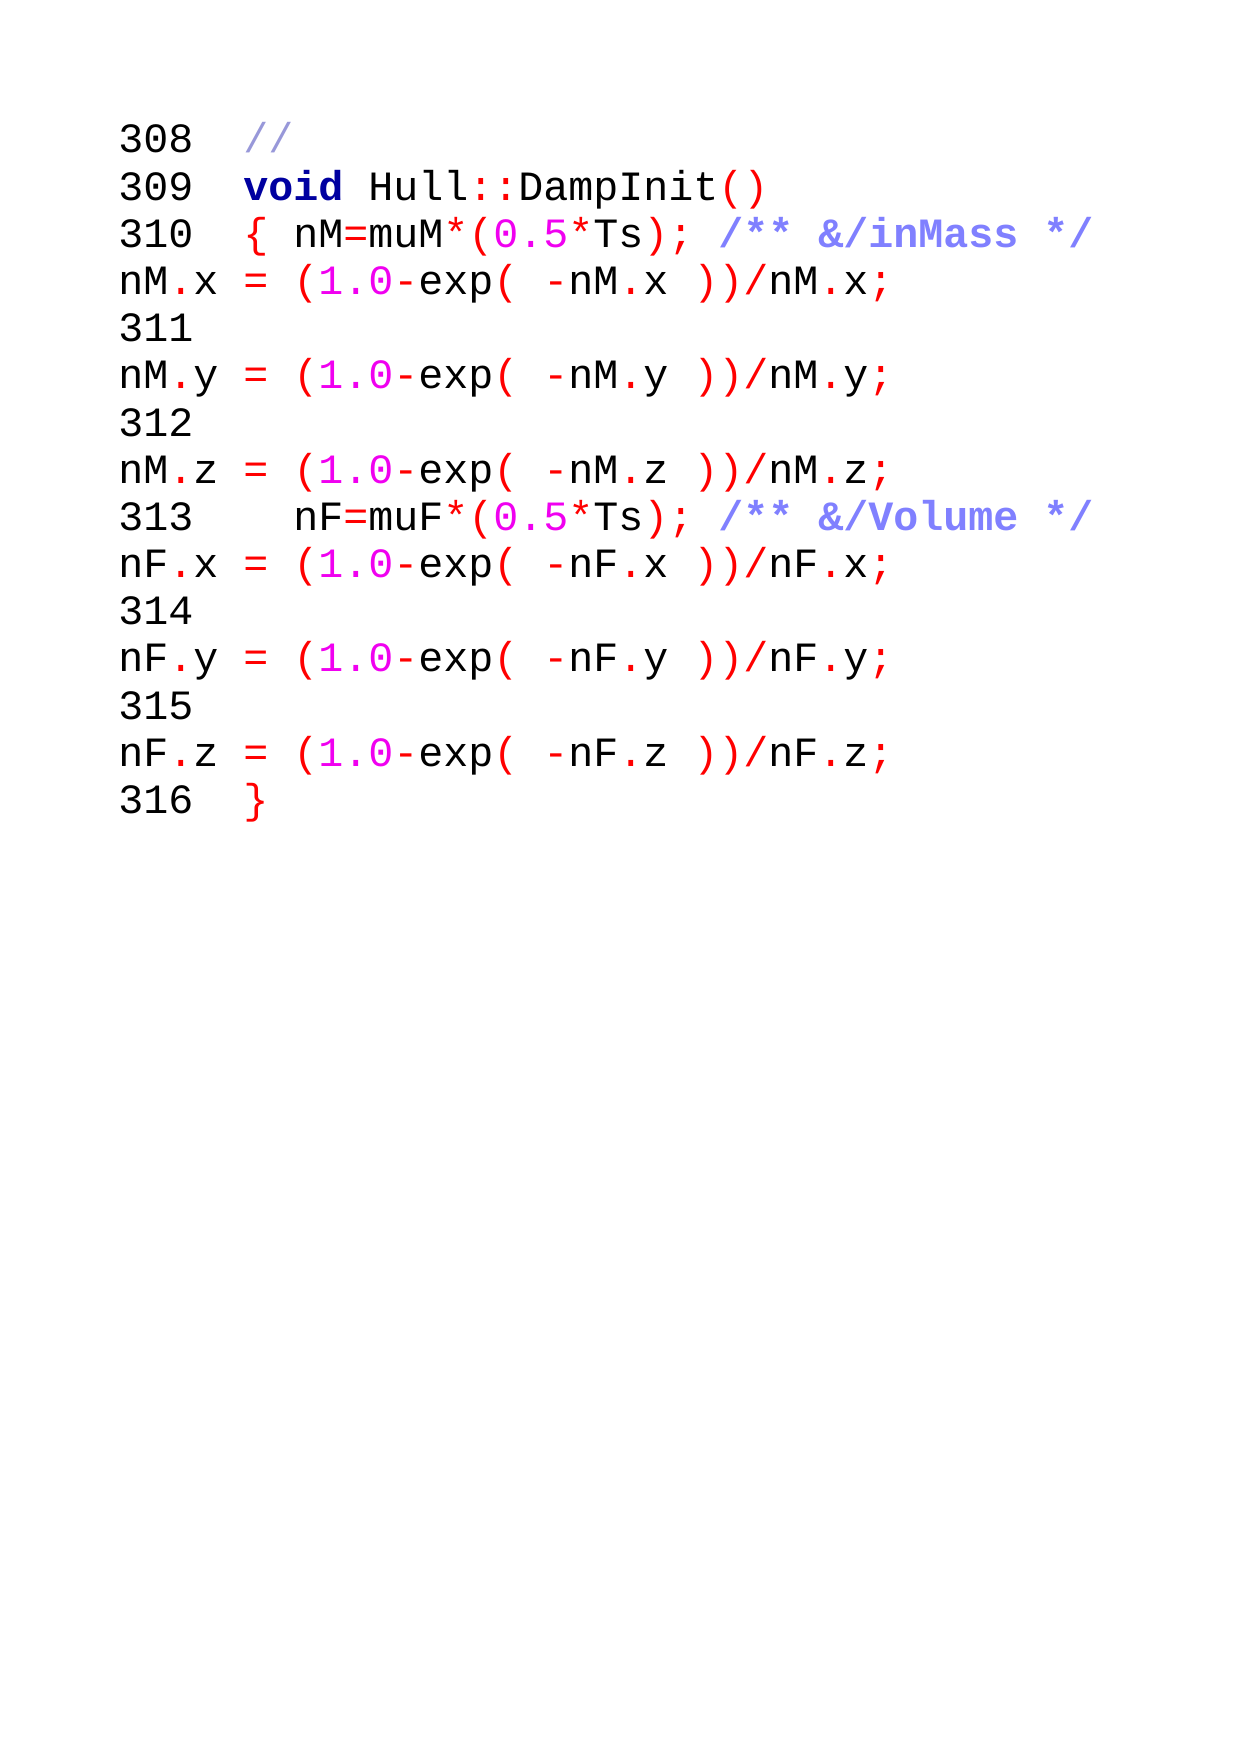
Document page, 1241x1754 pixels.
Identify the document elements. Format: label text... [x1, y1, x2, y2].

subtitle 313 nF=muF*(0.5*Ts); /** &/Volume */ nF.x = (1.0-exp( -nF.x ))/nF.x; [443, 496, 593, 590]
subtitle 312 nM.z = (1.0-exp( -nM.z ))/nM.z; [118, 401, 1122, 496]
subtitle 309 void Hull::DampInit() [718, 165, 1122, 212]
subtitle 314 nF.y = (1.0-exp( -nF.y ))/nF.y; [118, 590, 1122, 684]
subtitle 309 void Hull::DampInit() [118, 165, 368, 212]
subtitle 313 nF=muF*(0.5*Ts); /** &/Volume */ nF.x = (1.0-exp( -nF.x ))/nF.x; [118, 496, 418, 590]
subtitle 309 void Hull::DampInit() [468, 165, 518, 212]
subtitle 313 nF=muF*(0.5*Ts); /** &/Volume */ nF.x = (1.0-exp( -nF.x ))/nF.x; [618, 496, 1122, 590]
subtitle 311 nM.y = (1.0-exp( -nM.y ))/nM.y; [118, 307, 1122, 401]
subtitle 315 nF.z = (1.0-exp( -nF.z ))/nF.z; [118, 684, 1122, 779]
subtitle 310 { nM=muM*(0.5*Ts); /** &/inMass */ nM.x = (1.0-exp( -nM.x ))/nM.x; [118, 212, 1122, 307]
subtitle 316 } [118, 779, 1122, 826]
subtitle 308 // [118, 118, 1122, 165]
